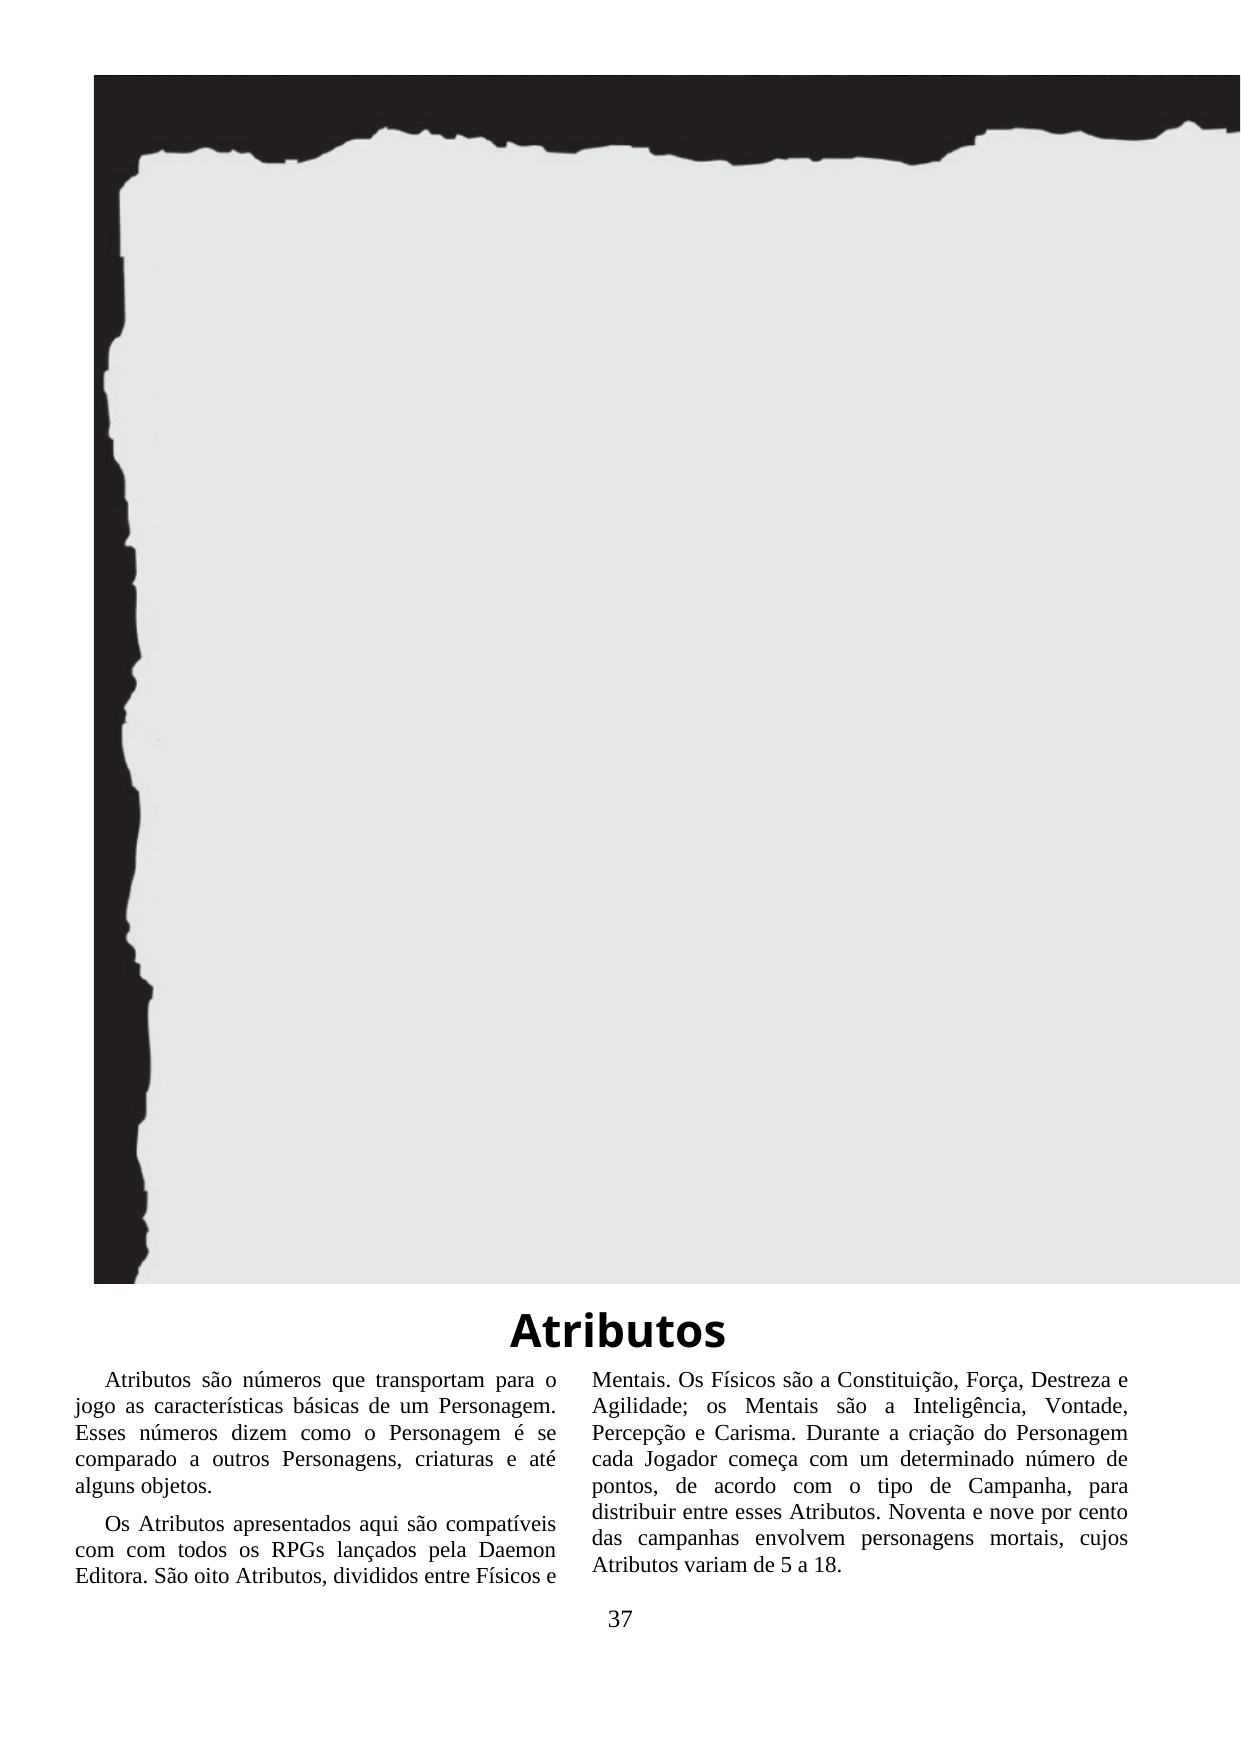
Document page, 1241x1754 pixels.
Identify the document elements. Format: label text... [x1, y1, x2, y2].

text Atributos são números que transportam para o jogo as características básicas de um Personagem. Esses números dizem como o Personagem é se comparado a outros Personagens, criaturas e até alguns objetos. [75, 1283, 557, 1498]
text Os Atributos apresentados aqui são compatíveis com com todos os RPGs lançados pela Daemon Editora. São oito Atributos, divididos entre Físicos e Mentais. Os Físicos são a Constituição, Força, Destreza e Agilidade; os Mentais são a Inteligência, Vontade, Percepção e Carisma. Durante a criação do Personagem cada Jogador começa com um determinado número de pontos, de acordo com o tipo de Campanha, para distribuir entre esses Atributos. Noventa e nove por cento das campanhas envolvem personagens mortais, cujos Atributos variam de 5 a 18. [75, 1510, 557, 1589]
text Os Atributos apresentados aqui são compatíveis com com todos os RPGs lançados pela Daemon Editora. São oito Atributos, divididos entre Físicos e Mentais. Os Físicos são a Constituição, Força, Destreza e Agilidade; os Mentais são a Inteligência, Vontade, Percepção e Carisma. Durante a criação do Personagem cada Jogador começa com um determinado número de pontos, de acordo com o tipo de Campanha, para distribuir entre esses Atributos. Noventa e nove por cento das campanhas envolvem personagens mortais, cujos Atributos variam de 5 a 18. [592, 1284, 1129, 1577]
picture [93, 75, 1241, 1284]
